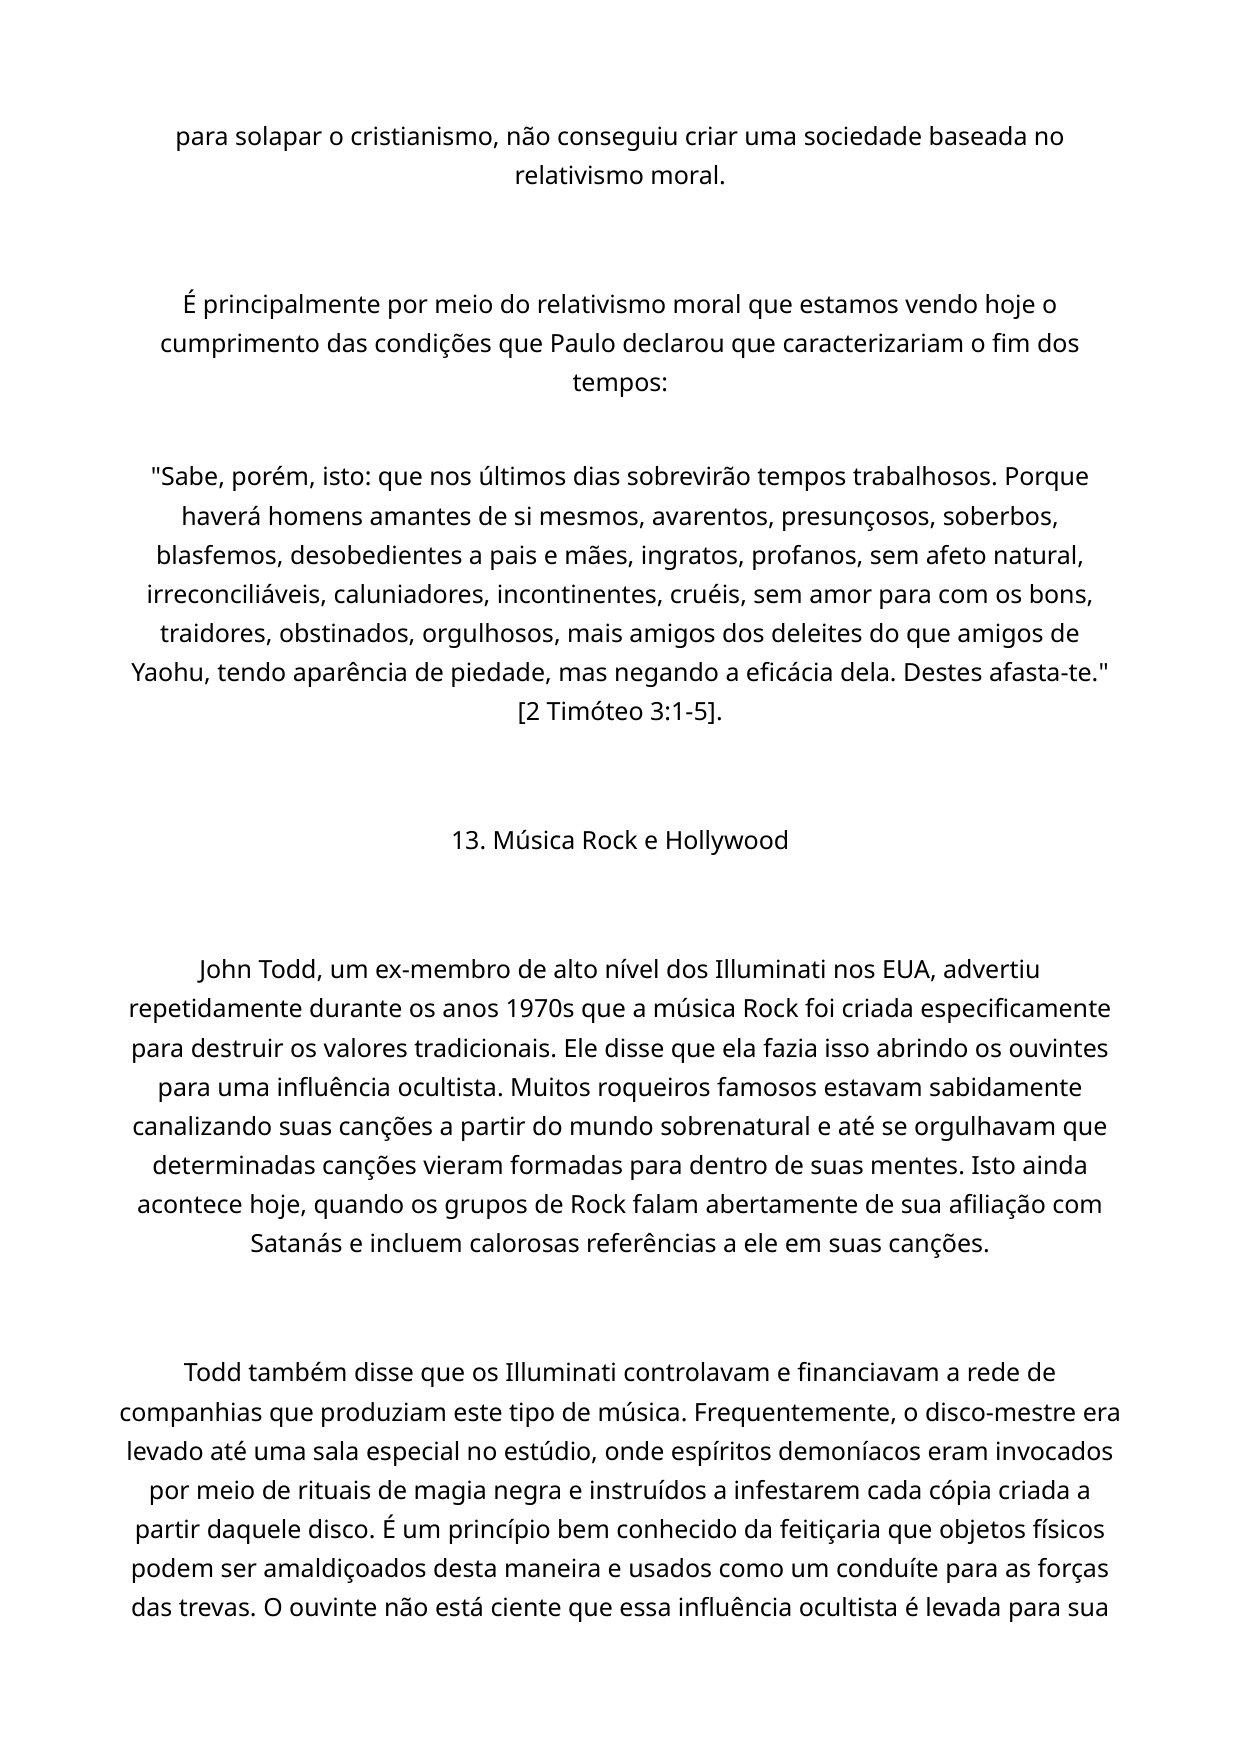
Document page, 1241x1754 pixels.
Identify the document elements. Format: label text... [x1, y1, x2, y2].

text Todd também disse que os Illuminati controlavam e financiavam a rede de companhias que produziam este tipo de música. Frequentemente, o disco-mestre era levado até uma sala especial no estúdio, onde espíritos demoníacos eram invocados por meio de rituais de magia negra e instruídos a infestarem cada cópia criada a partir daquele disco. É um princípio bem conhecido da feitiçaria que objetos físicos podem ser amaldiçoados desta maneira e usados como um conduíte para as forças das trevas. O ouvinte não está ciente que essa influência ocultista é levada para sua [118, 1355, 1122, 1624]
text John Todd, um ex-membro de alto nível dos Illuminati nos EUA, advertiu repetidamente durante os anos 1970s que a música Rock foi criada especificamente para destruir os valores tradicionais. Ele disse que ela fazia isso abrindo os ouvintes para uma influência ocultista. Muitos roqueiros famosos estavam sabidamente canalizando suas canções a partir do mundo sobrenatural e até se orgulhavam que determinadas canções vieram formadas para dentro de suas mentes. Isto ainda acontece hoje, quando os grupos de Rock falam abertamente de sua afiliação com Satanás e incluem calorosas referências a ele em suas canções. [118, 952, 1122, 1260]
text 13. Música Rock e Hollywood [118, 823, 1122, 857]
text É principalmente por meio do relativismo moral que estamos vendo hoje o cumprimento das condições que Paulo declarou que caracterizariam o fim dos tempos: [118, 286, 1122, 399]
text para solapar o cristianismo, não conseguiu criar uma sociedade baseada no relativismo moral. [118, 118, 1122, 191]
text "Sabe, porém, isto: que nos últimos dias sobrevirão tempos trabalhosos. Porque haverá homens amantes de si mesmos, avarentos, presunçosos, soberbos, blasfemos, desobedientes a pais e mães, ingratos, profanos, sem afeto natural, irreconciliáveis, caluniadores, incontinentes, cruéis, sem amor para com os bons, traidores, obstinados, orgulhosos, mais amigos dos deleites do que amigos de Yaohu, tendo aparência de piedade, mas negando a eficácia dela. Destes afasta-te." [2 Timóteo 3:1-5]. [118, 459, 1122, 728]
